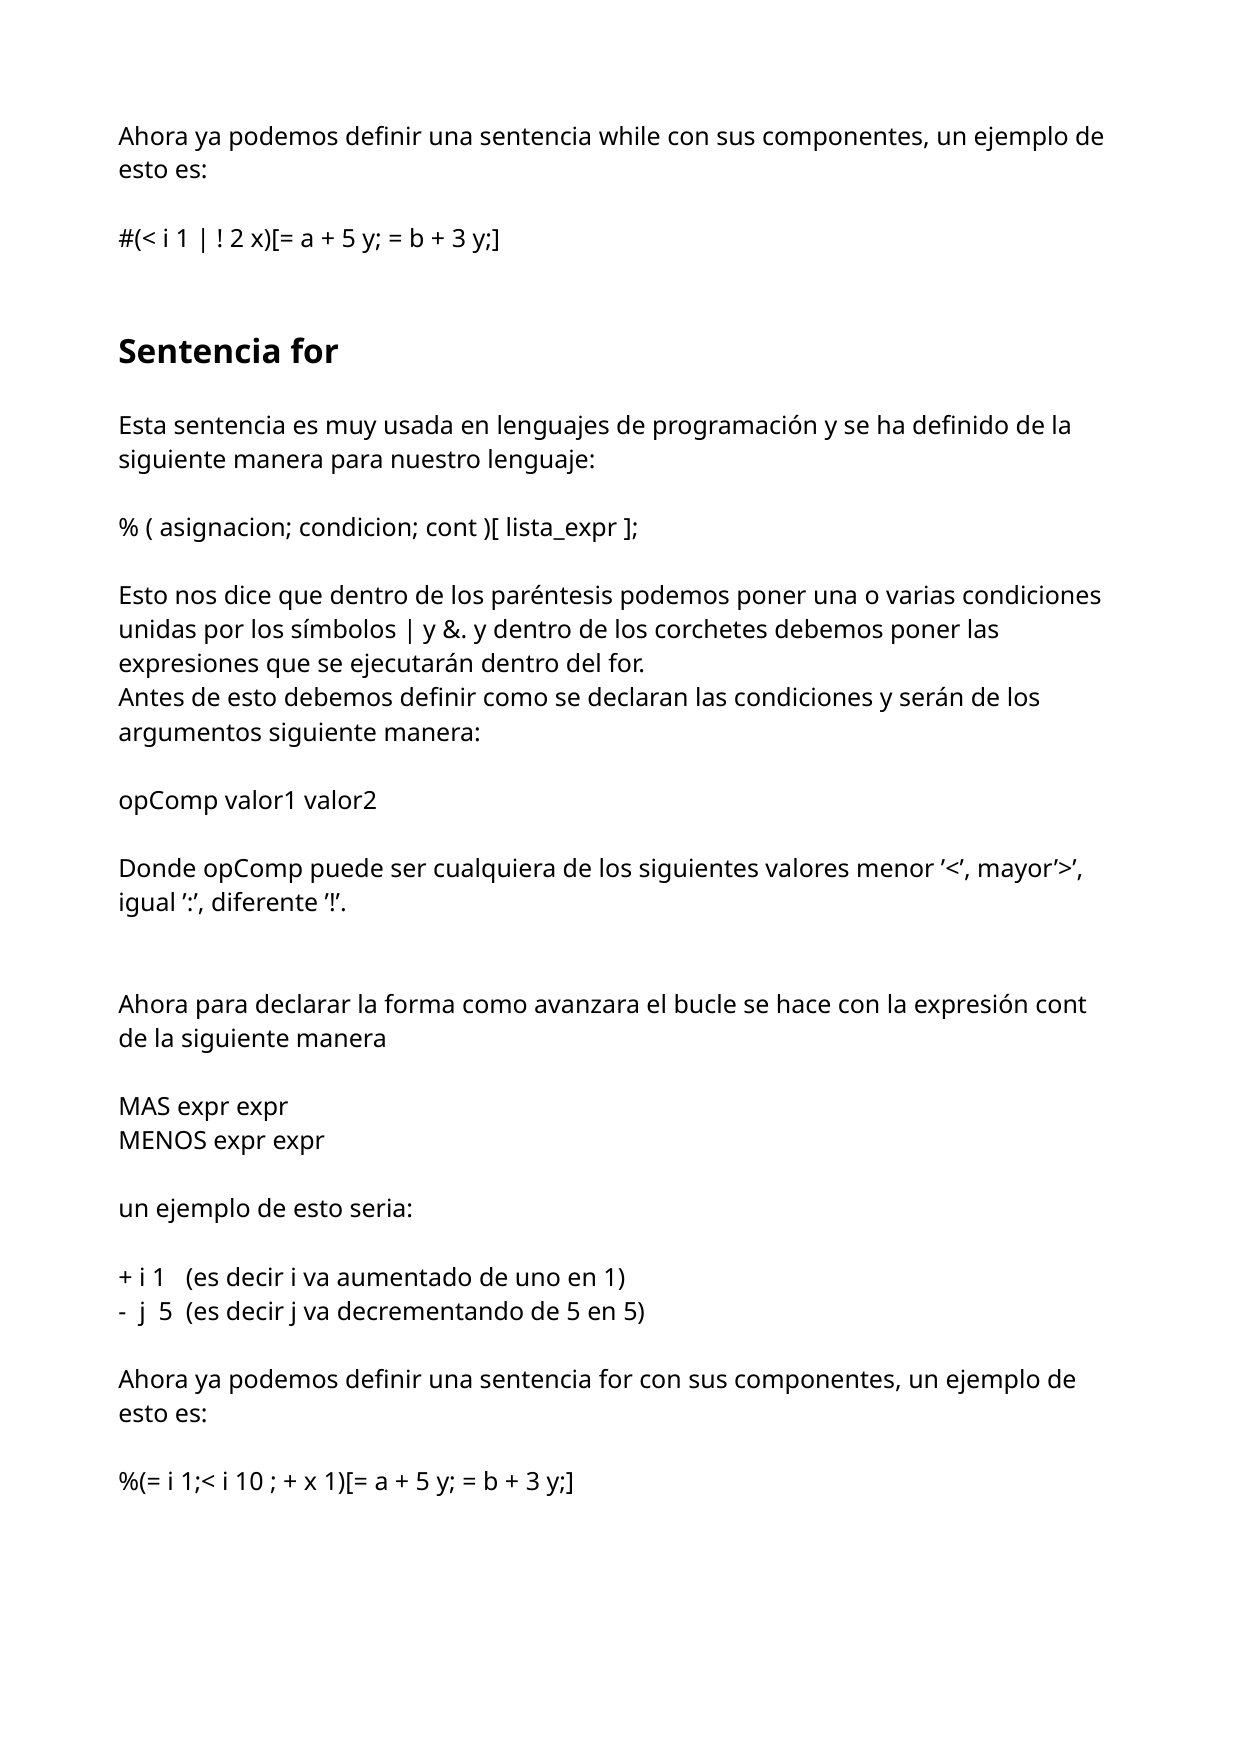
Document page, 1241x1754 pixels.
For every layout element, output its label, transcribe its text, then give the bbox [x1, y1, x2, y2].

text Esta sentencia es muy usada en lenguajes de programación y se ha definido de la siguiente manera para nuestro lenguaje: [118, 408, 1123, 476]
text Sentencia for [118, 328, 1123, 373]
text un ejemplo de esto seria: [118, 1191, 1123, 1225]
text MENOS expr expr [118, 1123, 1123, 1157]
text Esto nos dice que dentro de los paréntesis podemos poner una o varias condiciones unidas por los símbolos | y &. y dentro de los corchetes debemos poner las expresiones que se ejecutarán dentro del for. [118, 578, 1123, 680]
text Ahora ya podemos definir una sentencia while con sus componentes, un ejemplo de esto es: [118, 118, 1123, 186]
text - j 5 (es decir j va decrementando de 5 en 5) [118, 1293, 1123, 1327]
text Antes de esto debemos definir como se declaran las condiciones y serán de los argumentos siguiente manera: [118, 680, 1123, 748]
text Ahora ya podemos definir una sentencia for con sus componentes, un ejemplo de esto es: [118, 1361, 1123, 1429]
text #(< i 1 | ! 2 x)[= a + 5 y; = b + 3 y;] [118, 220, 1123, 254]
text opComp valor1 valor2 [118, 782, 1123, 816]
text Donde opComp puede ser cualquiera de los siguientes valores menor ’<’, mayor’>’, igual ’:’, diferente ’!’. [118, 850, 1123, 918]
text + i 1 (es decir i va aumentado de uno en 1) [118, 1259, 1123, 1293]
text Ahora para declarar la forma como avanzara el bucle se hace con la expresión cont de la siguiente manera [118, 987, 1123, 1055]
text % ( asignacion; condicion; cont )[ lista_expr ]; [118, 510, 1123, 544]
text MAS expr expr [118, 1089, 1123, 1123]
text %(= i 1;< i 10 ; + x 1)[= a + 5 y; = b + 3 y;] [118, 1463, 1123, 1498]
